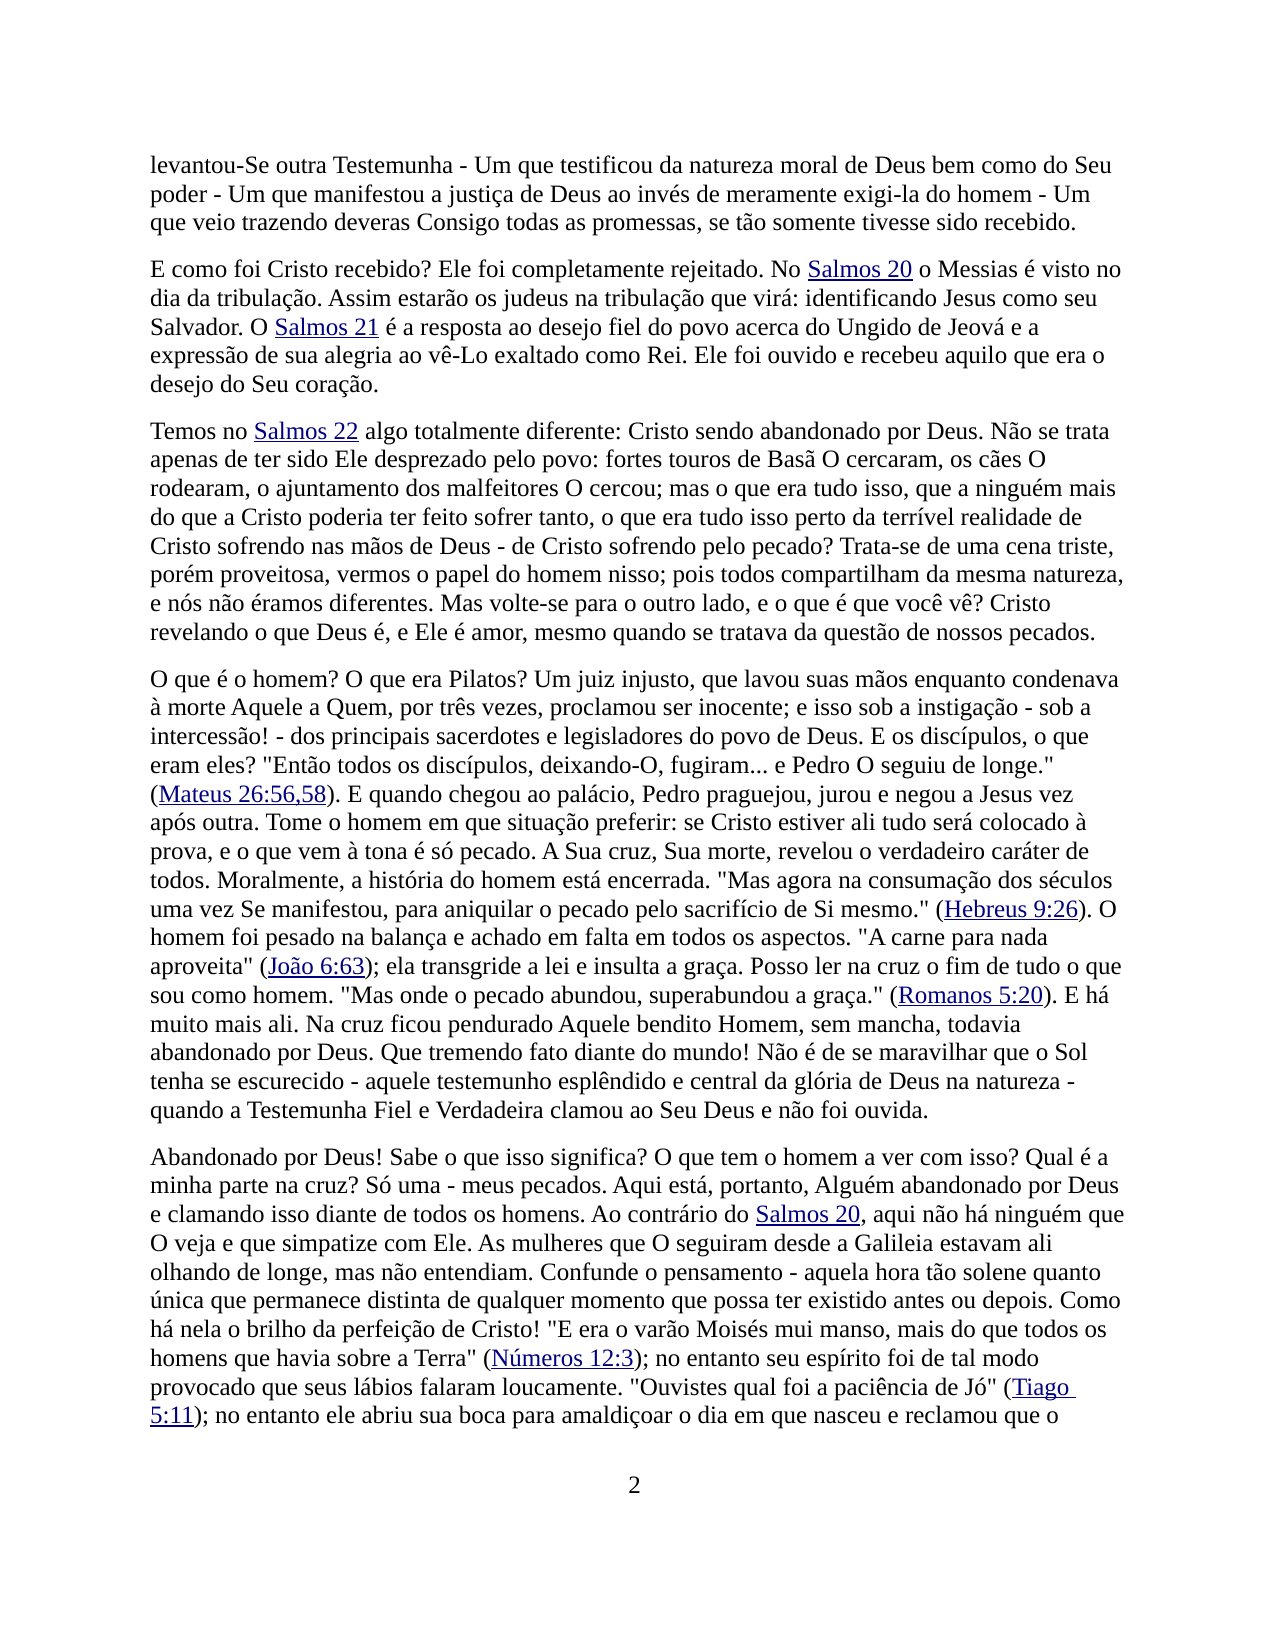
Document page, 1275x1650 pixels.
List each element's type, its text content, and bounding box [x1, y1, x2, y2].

text Abandonado por Deus! Sabe o que isso significa? O que tem o homem a ver com isso? Qual é a minha parte na cruz? Só uma - meus pecados. Aqui está, portanto, Alguém abandonado por Deus e clamando isso diante de todos os homens. Ao contrário do Salmos 20, aqui não há ninguém que O veja e que simpatize com Ele. As mulheres que O seguiram desde a Galileia estavam ali olhando de longe, mas não entendiam. Confunde o pensamento - aquela hora tão solene quanto única que permanece distinta de qualquer momento que possa ter existido antes ou depois. Como há nela o brilho da perfeição de Cristo! "E era o varão Moisés mui manso, mais do que todos os homens que havia sobre a Terra" (Números 12:3); no entanto seu espírito foi de tal modo provocado que seus lábios falaram loucamente. "Ouvistes qual foi a paciência de Jó" (Tiago 5:11); no entanto ele abriu sua boca para amaldiçoar o dia em que nasceu e reclamou que o [150, 1142, 1125, 1429]
text O que é o homem? O que era Pilatos? Um juiz injusto, que lavou suas mãos enquanto condenava à morte Aquele a Quem, por três vezes, proclamou ser inocente; e isso sob a instigação - sob a intercessão! - dos principais sacerdotes e legisladores do povo de Deus. E os discípulos, o que eram eles? "Então todos os discípulos, deixando-O, fugiram... e Pedro O seguiu de longe." (Mateus 26:56,58). E quando chegou ao palácio, Pedro praguejou, jurou e negou a Jesus vez após outra. Tome o homem em que situação preferir: se Cristo estiver ali tudo será colocado à prova, e o que vem à tona é só pecado. A Sua cruz, Sua morte, revelou o verdadeiro caráter de todos. Moralmente, a história do homem está encerrada. "Mas agora na consumação dos séculos uma vez Se manifestou, para aniquilar o pecado pelo sacrifício de Si mesmo." (Hebreus 9:26). O homem foi pesado na balança e achado em falta em todos os aspectos. "A carne para nada aproveita" (João 6:63); ela transgride a lei e insulta a graça. Posso ler na cruz o fim de tudo o que sou como homem. "Mas onde o pecado abundou, superabundou a graça." (Romanos 5:20). E há muito mais ali. Na cruz ficou pendurado Aquele bendito Homem, sem mancha, todavia abandonado por Deus. Que tremendo fato diante do mundo! Não é de se maravilhar que o Sol tenha se escurecido - aquele testemunho esplêndido e central da glória de Deus na natureza - quando a Testemunha Fiel e Verdadeira clamou ao Seu Deus e não foi ouvida. [150, 664, 1125, 1124]
text levantou-Se outra Testemunha - Um que testificou da natureza moral de Deus bem como do Seu poder - Um que manifestou a justiça de Deus ao invés de meramente exigi-la do homem - Um que veio trazendo deveras Consigo todas as promessas, se tão somente tivesse sido recebido. [150, 150, 1125, 236]
text Temos no Salmos 22 algo totalmente diferente: Cristo sendo abandonado por Deus. Não se trata apenas de ter sido Ele desprezado pelo povo: fortes touros de Basã O cercaram, os cães O rodearam, o ajuntamento dos malfeitores O cercou; mas o que era tudo isso, que a ninguém mais do que a Cristo poderia ter feito sofrer tanto, o que era tudo isso perto da terrível realidade de Cristo sofrendo nas mãos de Deus - de Cristo sofrendo pelo pecado? Trata-se de uma cena triste, porém proveitosa, vermos o papel do homem nisso; pois todos compartilham da mesma natureza, e nós não éramos diferentes. Mas volte-se para o outro lado, e o que é que você vê? Cristo revelando o que Deus é, e Ele é amor, mesmo quando se tratava da questão de nossos pecados. [150, 416, 1125, 646]
text E como foi Cristo recebido? Ele foi completamente rejeitado. No Salmos 20 o Messias é visto no dia da tribulação. Assim estarão os judeus na tribulação que virá: identificando Jesus como seu Salvador. O Salmos 21 é a resposta ao desejo fiel do povo acerca do Ungido de Jeová e a expressão de sua alegria ao vê-Lo exaltado como Rei. Ele foi ouvido e recebeu aquilo que era o desejo do Seu coração. [150, 254, 1125, 398]
